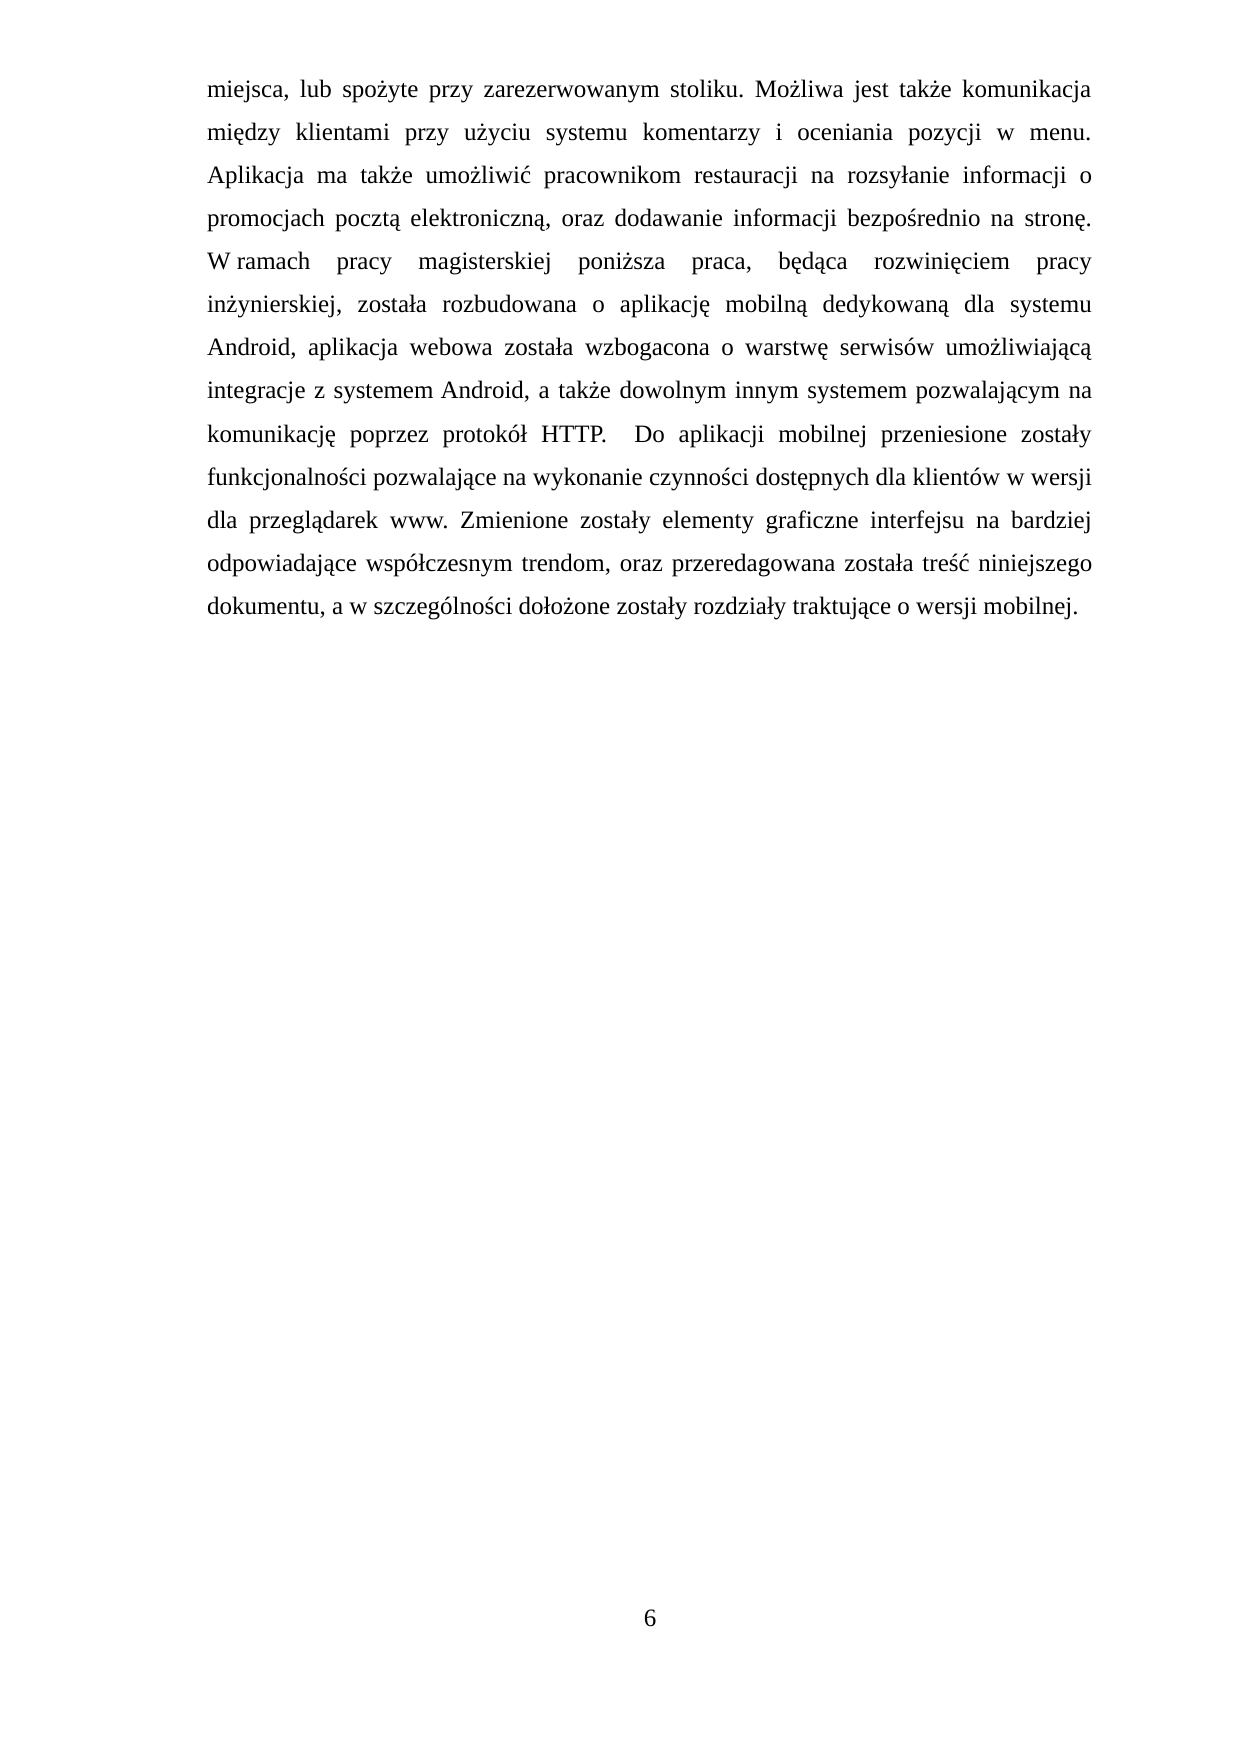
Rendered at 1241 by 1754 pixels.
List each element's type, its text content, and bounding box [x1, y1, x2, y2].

text miejsca, lub spożyte przy zarezerwowanym stoliku. Możliwa jest także komunikacja między klientami przy użyciu systemu komentarzy i oceniania pozycji w menu. Aplikacja ma także umożliwić pracownikom restauracji na rozsyłanie informacji o promocjach pocztą elektroniczną, oraz dodawanie informacji bezpośrednio na stronę. W ramach pracy magisterskiej poniższa praca, będąca rozwinięciem pracy inżynierskiej, została rozbudowana o aplikację mobilną dedykowaną dla systemu Android, aplikacja webowa została wzbogacona o warstwę serwisów umożliwiającą integracje z systemem Android, a także dowolnym innym systemem pozwalającym na komunikację poprzez protokół HTTP. Do aplikacji mobilnej przeniesione zostały funkcjonalności pozwalające na wykonanie czynności dostępnych dla klientów w wersji dla przeglądarek www. Zmienione zostały elementy graficzne interfejsu na bardziej odpowiadające współczesnym trendom, oraz przeredagowana została treść niniejszego dokumentu, a w szczególności dołożone zostały rozdziały traktujące o wersji mobilnej. [207, 74, 1092, 620]
